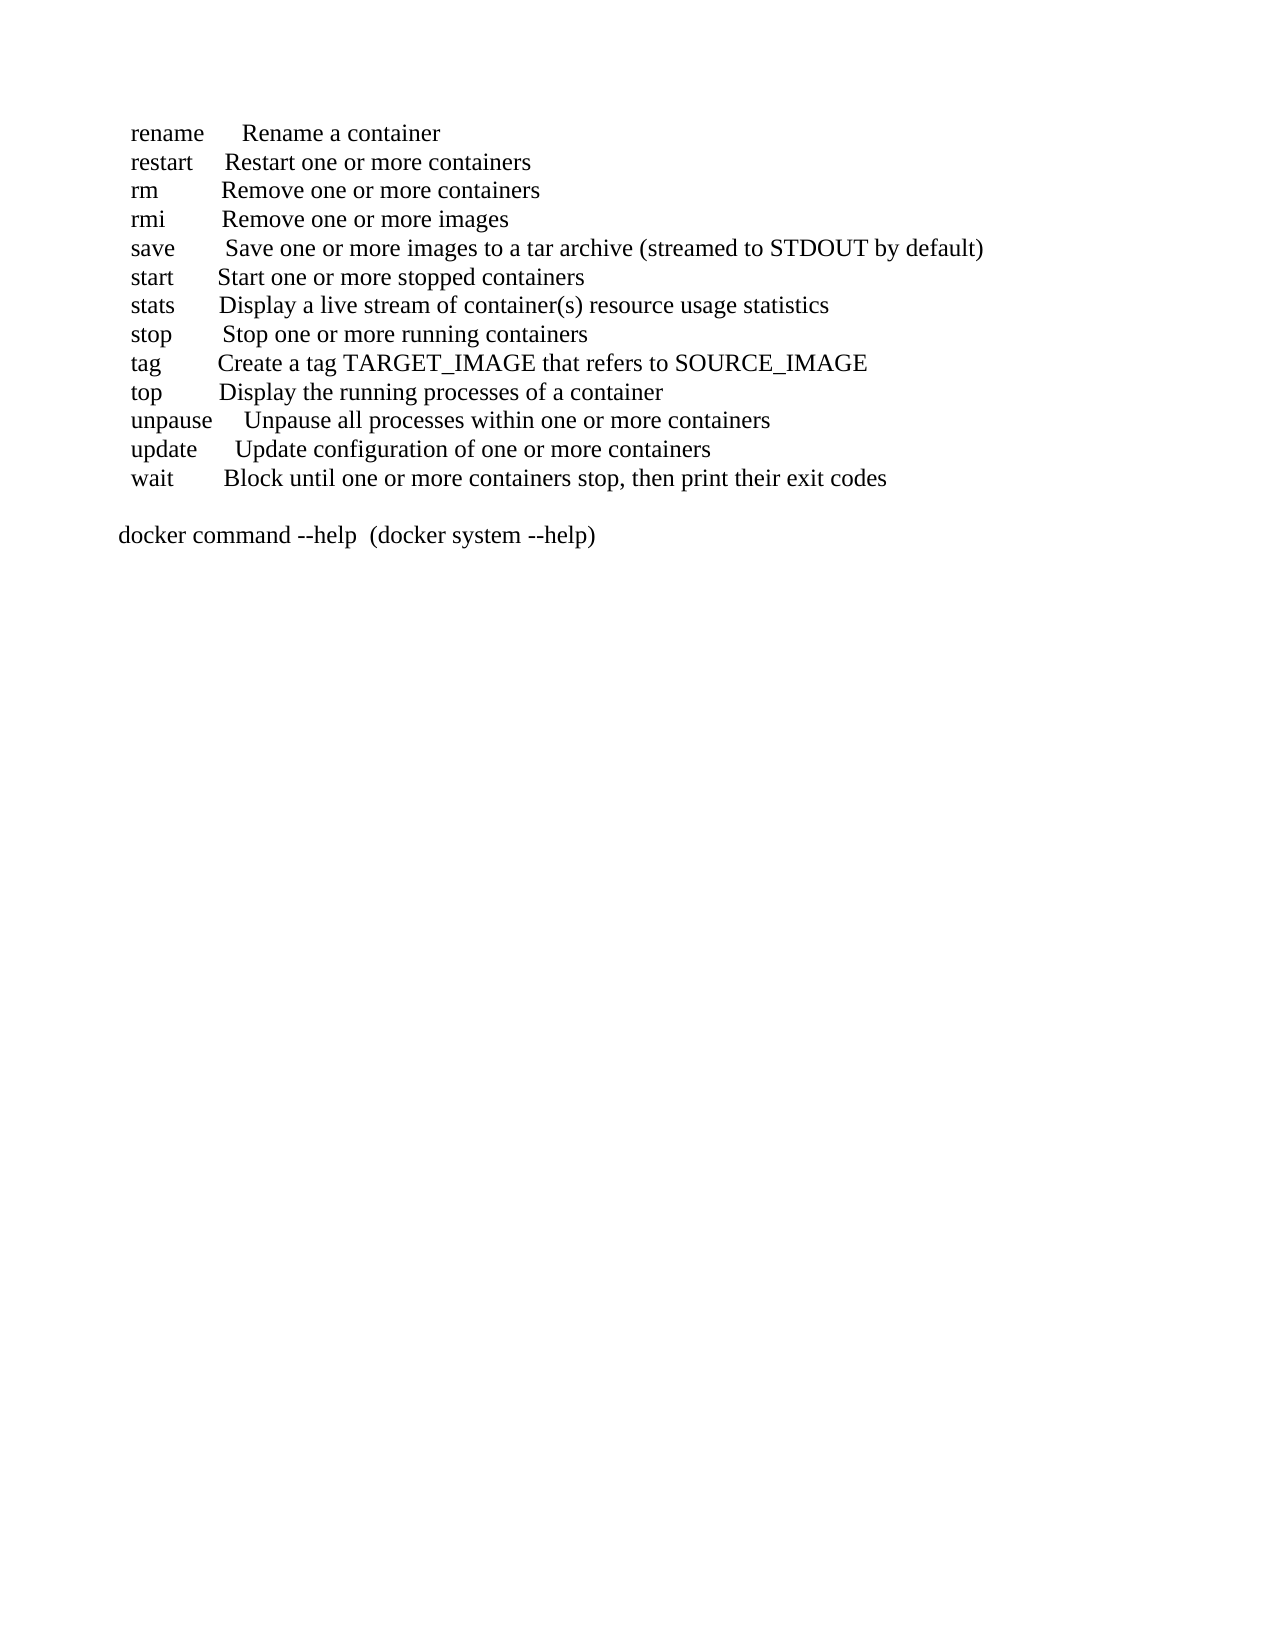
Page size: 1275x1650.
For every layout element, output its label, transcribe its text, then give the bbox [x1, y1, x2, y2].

text save Save one or more images to a tar archive (streamed to STDOUT by default) [118, 233, 1157, 262]
text wait Block until one or more containers stop, then print their exit codes [118, 463, 1157, 492]
text rmi Remove one or more images [118, 204, 1157, 233]
text rm Remove one or more containers [118, 176, 1157, 204]
text start Start one or more stopped containers [118, 262, 1157, 291]
text top Display the running processes of a container [118, 377, 1157, 406]
text unpause Unpause all processes within one or more containers [118, 406, 1157, 434]
text stop Stop one or more running containers [118, 319, 1157, 348]
text restart Restart one or more containers [118, 147, 1157, 176]
text docker command --help (docker system --help) [118, 521, 1157, 549]
text stats Display a live stream of container(s) resource usage statistics [118, 291, 1157, 319]
text update Update configuration of one or more containers [118, 434, 1157, 463]
text rename Rename a container [118, 118, 1157, 147]
text tag Create a tag TARGET_IMAGE that refers to SOURCE_IMAGE [118, 348, 1157, 377]
